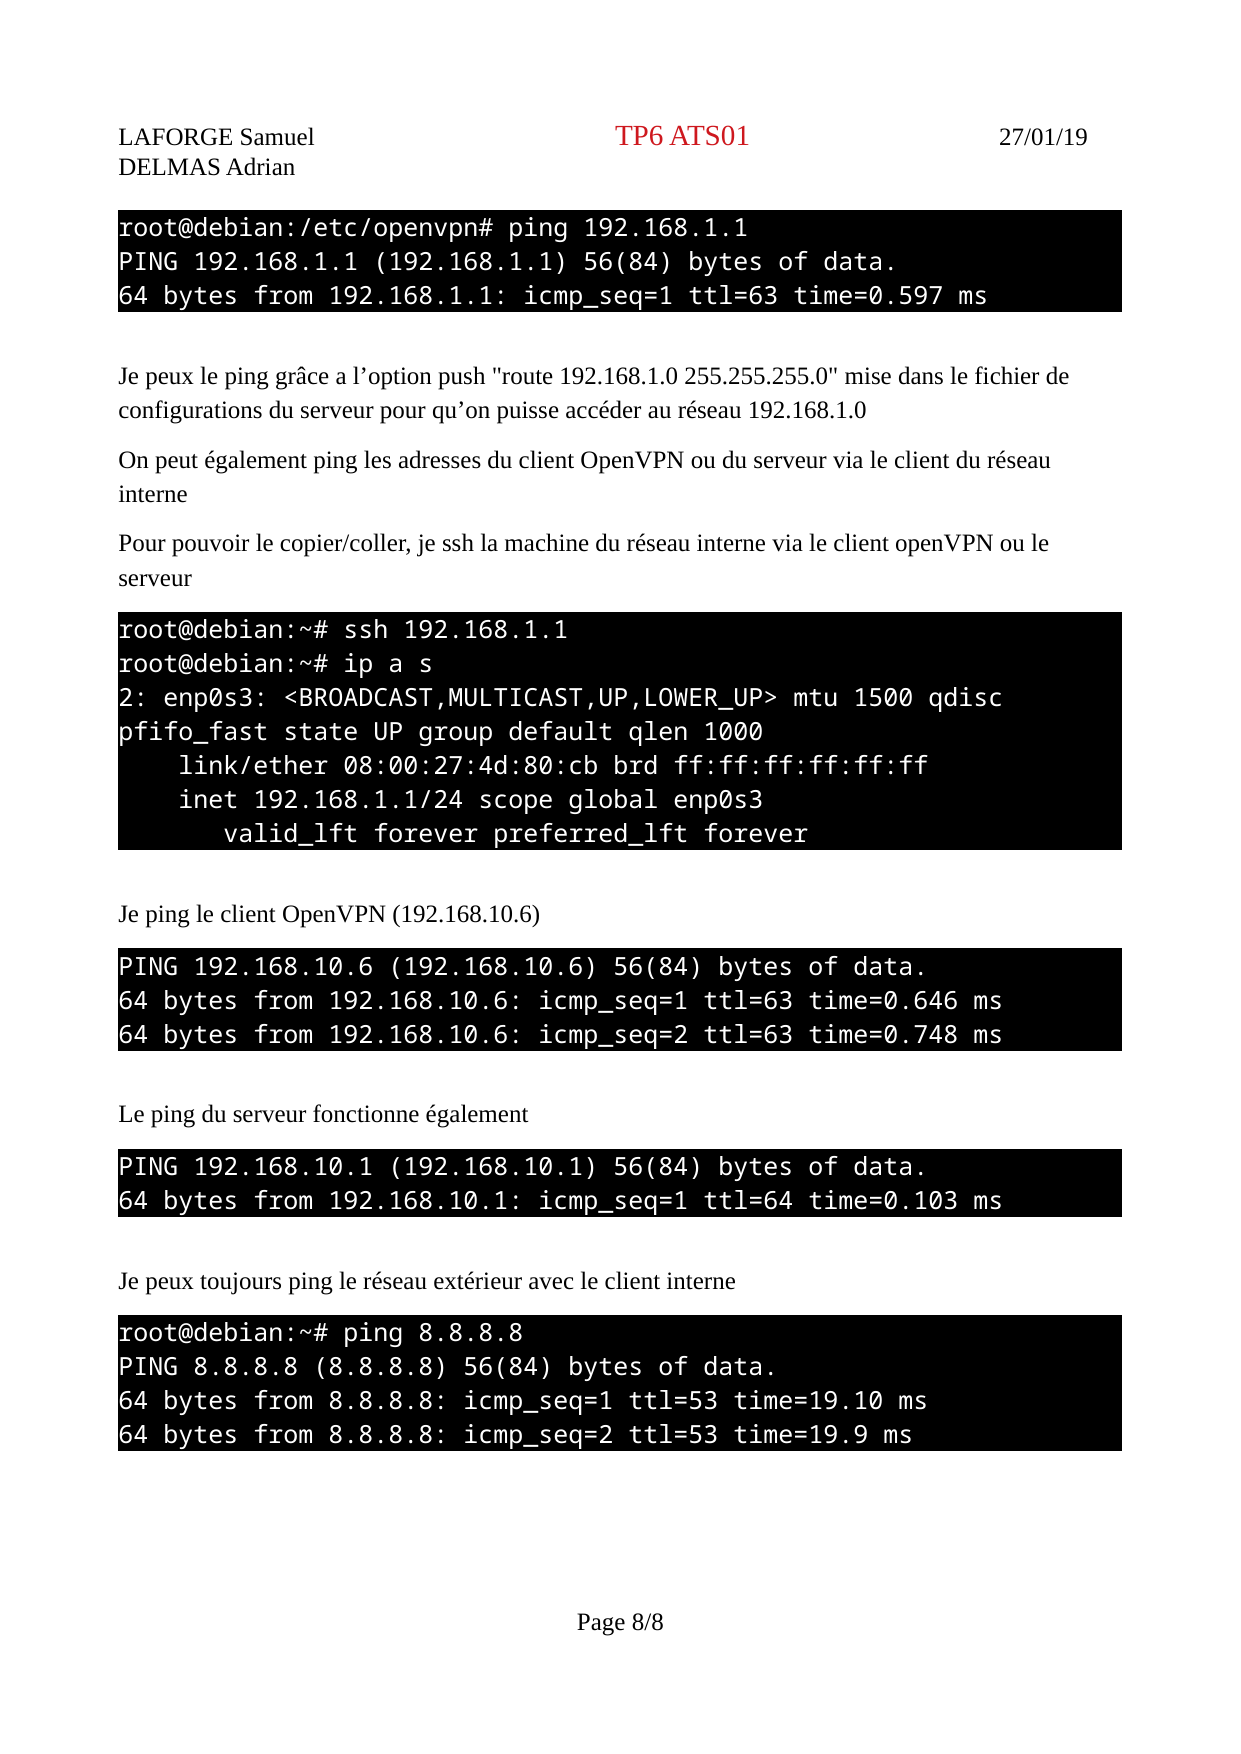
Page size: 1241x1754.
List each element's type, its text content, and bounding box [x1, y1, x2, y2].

text 2: enp0s3: <BROADCAST,MULTICAST,UP,LOWER_UP> mtu 1500 qdisc pfifo_fast state UP group default qlen 1000 [118, 680, 1122, 748]
text PING 192.168.10.1 (192.168.10.1) 56(84) bytes of data. [118, 1149, 1122, 1183]
text link/ether 08:00:27:4d:80:cb brd ff:ff:ff:ff:ff:ff [118, 748, 1122, 782]
text Je peux le ping grâce a l’option push "route 192.168.1.0 255.255.255.0" mise dans le fichier de configurations du serveur pour qu’on puisse accéder au réseau 192.168.1.0 [118, 361, 1122, 424]
text PING 8.8.8.8 (8.8.8.8) 56(84) bytes of data. [118, 1349, 1122, 1383]
text root@debian:~# ip a s [118, 646, 1122, 680]
text Le ping du serveur fonctionne également [118, 1099, 1122, 1128]
text On peut également ping les adresses du client OpenVPN ou du serveur via le client du réseau interne [118, 445, 1122, 508]
text 64 bytes from 192.168.1.1: icmp_seq=1 ttl=63 time=0.597 ms [118, 278, 1122, 312]
text Je ping le client OpenVPN (192.168.10.6) [118, 899, 1122, 928]
text PING 192.168.1.1 (192.168.1.1) 56(84) bytes of data. [118, 244, 1122, 278]
text root@debian:~# ping 8.8.8.8 [118, 1315, 1122, 1349]
text Pour pouvoir le copier/coller, je ssh la machine du réseau interne via le client openVPN ou le serveur [118, 528, 1122, 591]
text root@debian:/etc/openvpn# ping 192.168.1.1 [118, 210, 1122, 244]
text Je peux toujours ping le réseau extérieur avec le client interne [118, 1266, 1122, 1294]
text inet 192.168.1.1/24 scope global enp0s3 [118, 782, 1122, 816]
text PING 192.168.10.6 (192.168.10.6) 56(84) bytes of data. [118, 948, 1122, 982]
text 64 bytes from 8.8.8.8: icmp_seq=1 ttl=53 time=19.10 ms [118, 1383, 1122, 1417]
text 64 bytes from 192.168.10.1: icmp_seq=1 ttl=64 time=0.103 ms [118, 1183, 1122, 1217]
text root@debian:~# ssh 192.168.1.1 [118, 612, 1122, 646]
text 64 bytes from 192.168.10.6: icmp_seq=2 ttl=63 time=0.748 ms [118, 1016, 1122, 1051]
text 64 bytes from 8.8.8.8: icmp_seq=2 ttl=53 time=19.9 ms [118, 1417, 1122, 1451]
text valid_lft forever preferred_lft forever [118, 816, 1122, 850]
text 64 bytes from 192.168.10.6: icmp_seq=1 ttl=63 time=0.646 ms [118, 982, 1122, 1016]
